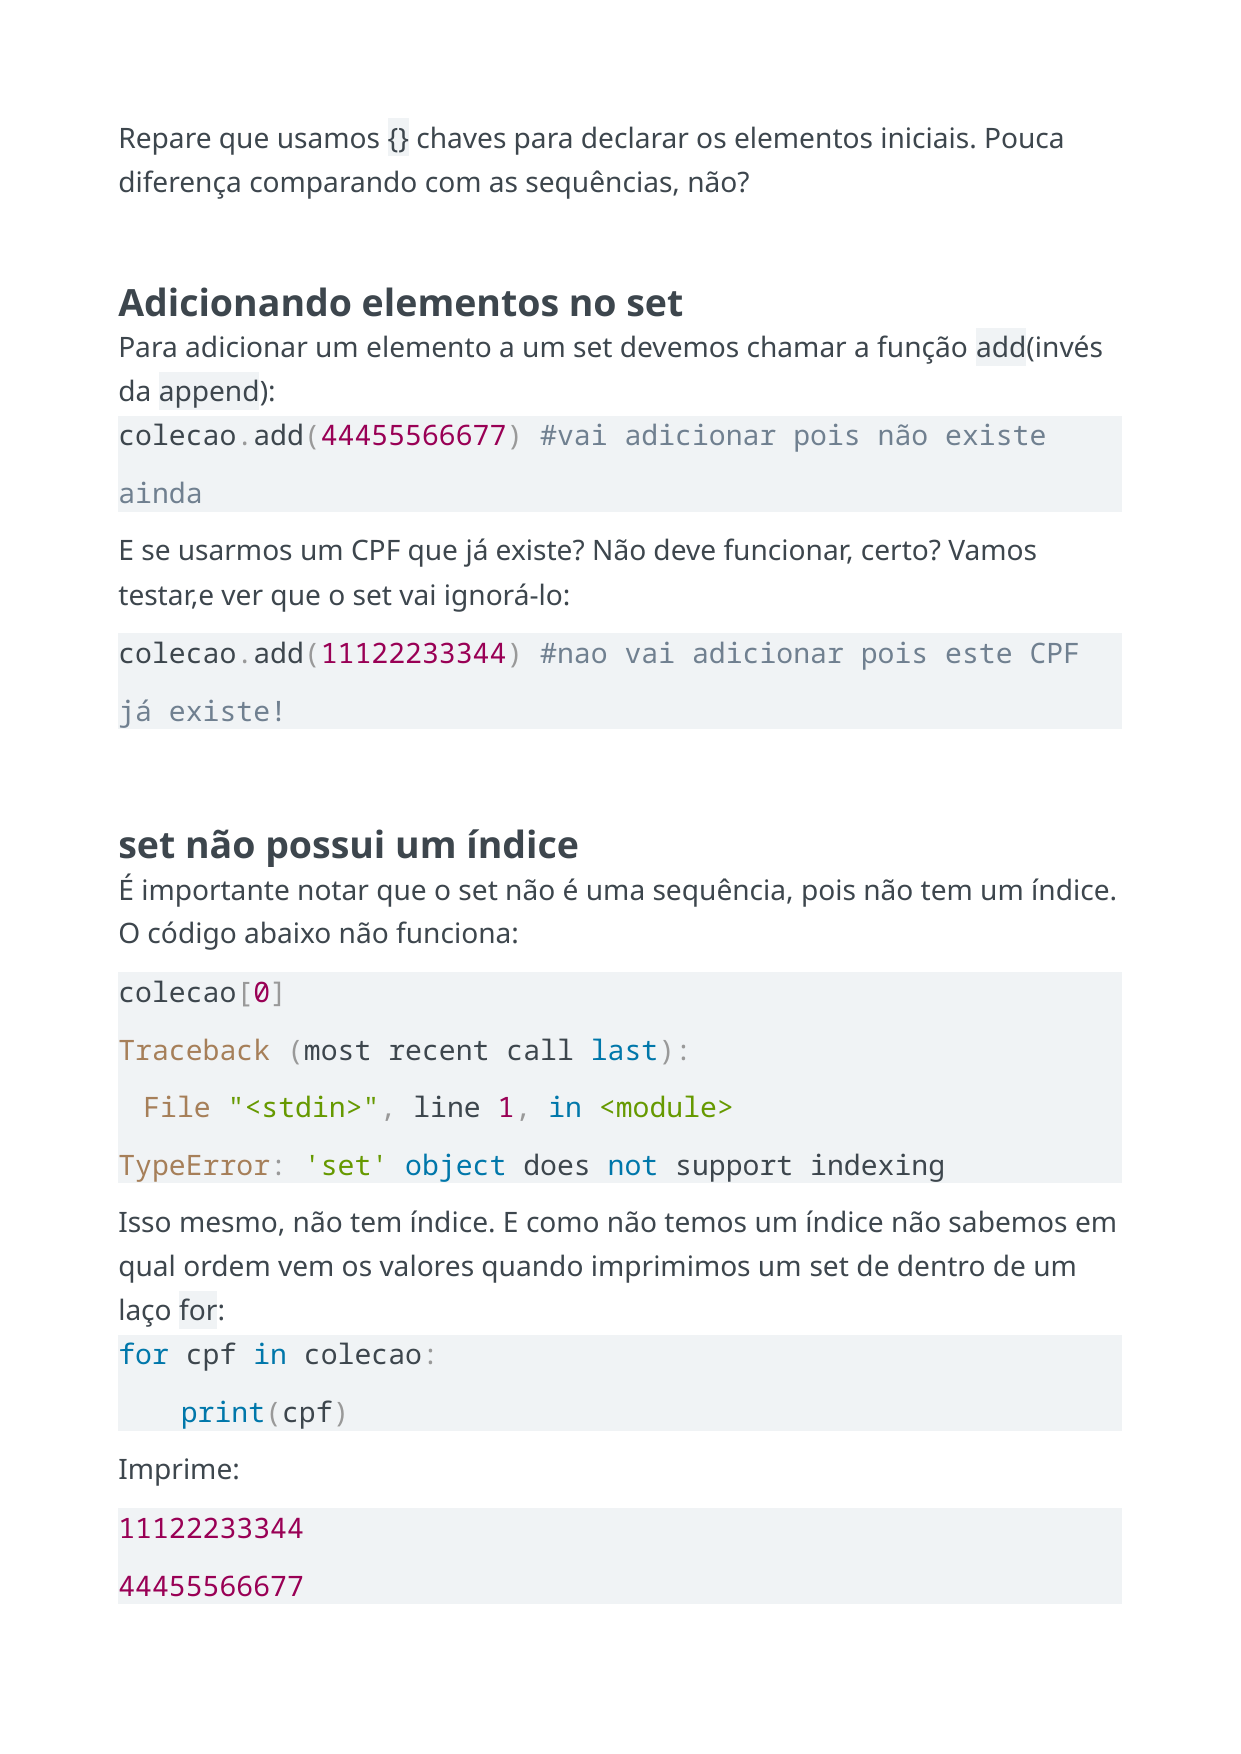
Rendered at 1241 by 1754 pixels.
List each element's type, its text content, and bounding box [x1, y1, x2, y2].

text 11122233344 [118, 1508, 1122, 1547]
text print(cpf) [118, 1392, 1122, 1431]
text colecao[0] [118, 972, 1122, 1011]
text Repare que usamos {} chaves para declarar os elementos iniciais. Pouca diferença comparando com as sequências, não? [118, 118, 1122, 201]
text File "<stdin>", line 1, in <module> [118, 1087, 1122, 1126]
text É importante notar que o set não é uma sequência, pois não tem um índice. O código abaixo não funciona: [118, 870, 1122, 952]
text E se usarmos um CPF que já existe? Não deve funcionar, certo? Vamos testar,e ver que o set vai ignorá-lo: [118, 531, 1122, 613]
text TypeError: 'set' object does not support indexing [118, 1145, 1122, 1183]
text Imprime: [118, 1450, 1122, 1488]
text 44455566677 [118, 1566, 1122, 1604]
text Para adicionar um elemento a um set devemos chamar a função add(invés da append): [118, 328, 1122, 410]
subtitle set não possui um índice [118, 819, 1122, 870]
text Traceback (most recent call last): [118, 1030, 1122, 1068]
text Isso mesmo, não tem índice. E como não temos um índice não sabemos em qual ordem vem os valores quando imprimimos um set de dentro de um laço for: [118, 1202, 1122, 1329]
text colecao.add(44455566677) #vai adicionar pois não existe ainda [118, 416, 1122, 512]
text colecao.add(11122233344) #nao vai adicionar pois este CPF já existe! [118, 633, 1122, 729]
text for cpf in colecao: [118, 1335, 1122, 1373]
subtitle Adicionando elementos no set [118, 277, 1122, 328]
